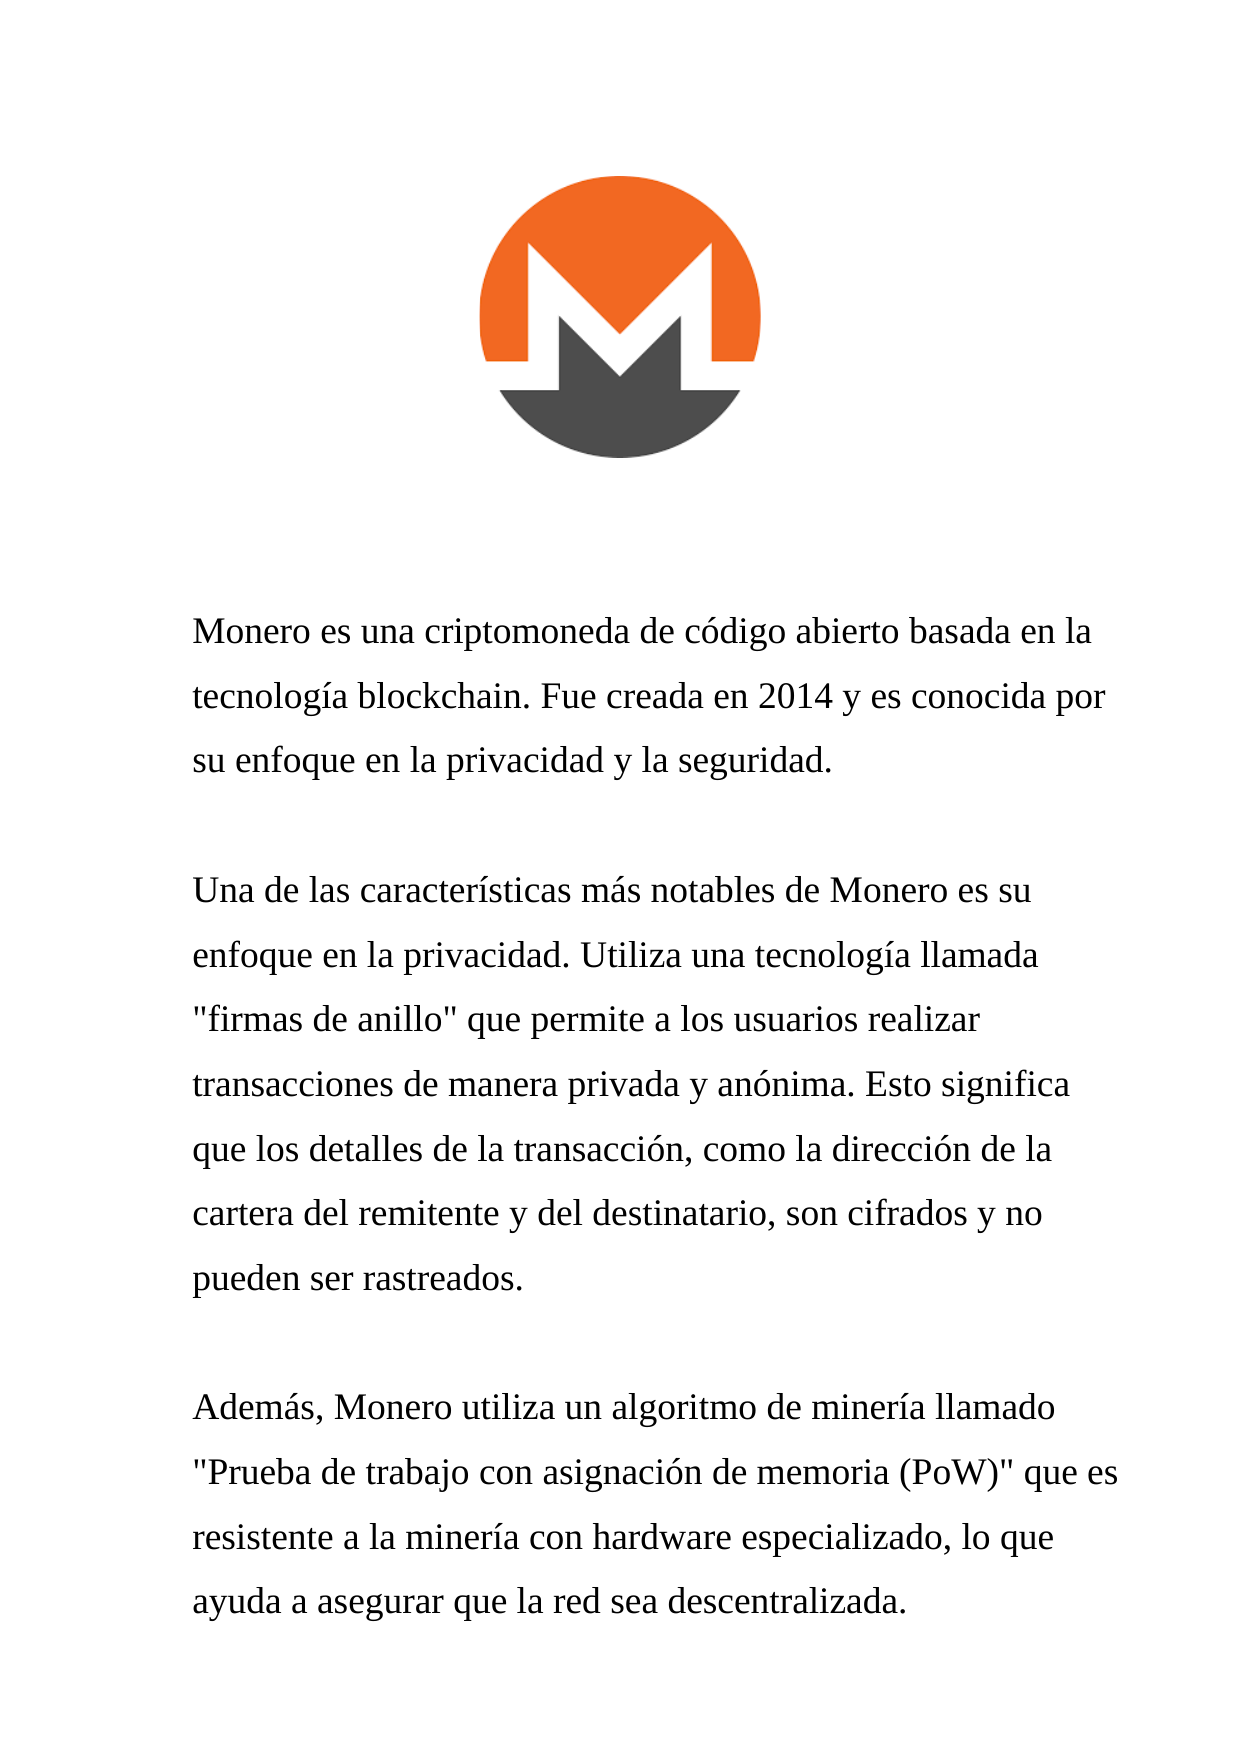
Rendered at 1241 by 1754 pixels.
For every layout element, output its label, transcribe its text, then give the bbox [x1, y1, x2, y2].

picture [479, 176, 761, 458]
text Además, Monero utiliza un algoritmo de minería llamado "Prueba de trabajo con asignación de memoria (PoW)" que es resistente a la minería con hardware especializado, lo que ayuda a asegurar que la red sea descentralizada. [192, 1385, 1122, 1622]
text Monero es una criptomoneda de código abierto basada en la tecnología blockchain. Fue creada en 2014 y es conocida por su enfoque en la privacidad y la seguridad. [192, 608, 1122, 781]
text Una de las características más notables de Monero es su enfoque en la privacidad. Utiliza una tecnología llamada "firmas de anillo" que permite a los usuarios realizar transacciones de manera privada y anónima. Esto significa que los detalles de la transacción, como la dirección de la cartera del remitente y del destinatario, son cifrados y no pueden ser rastreados. [192, 867, 1122, 1298]
